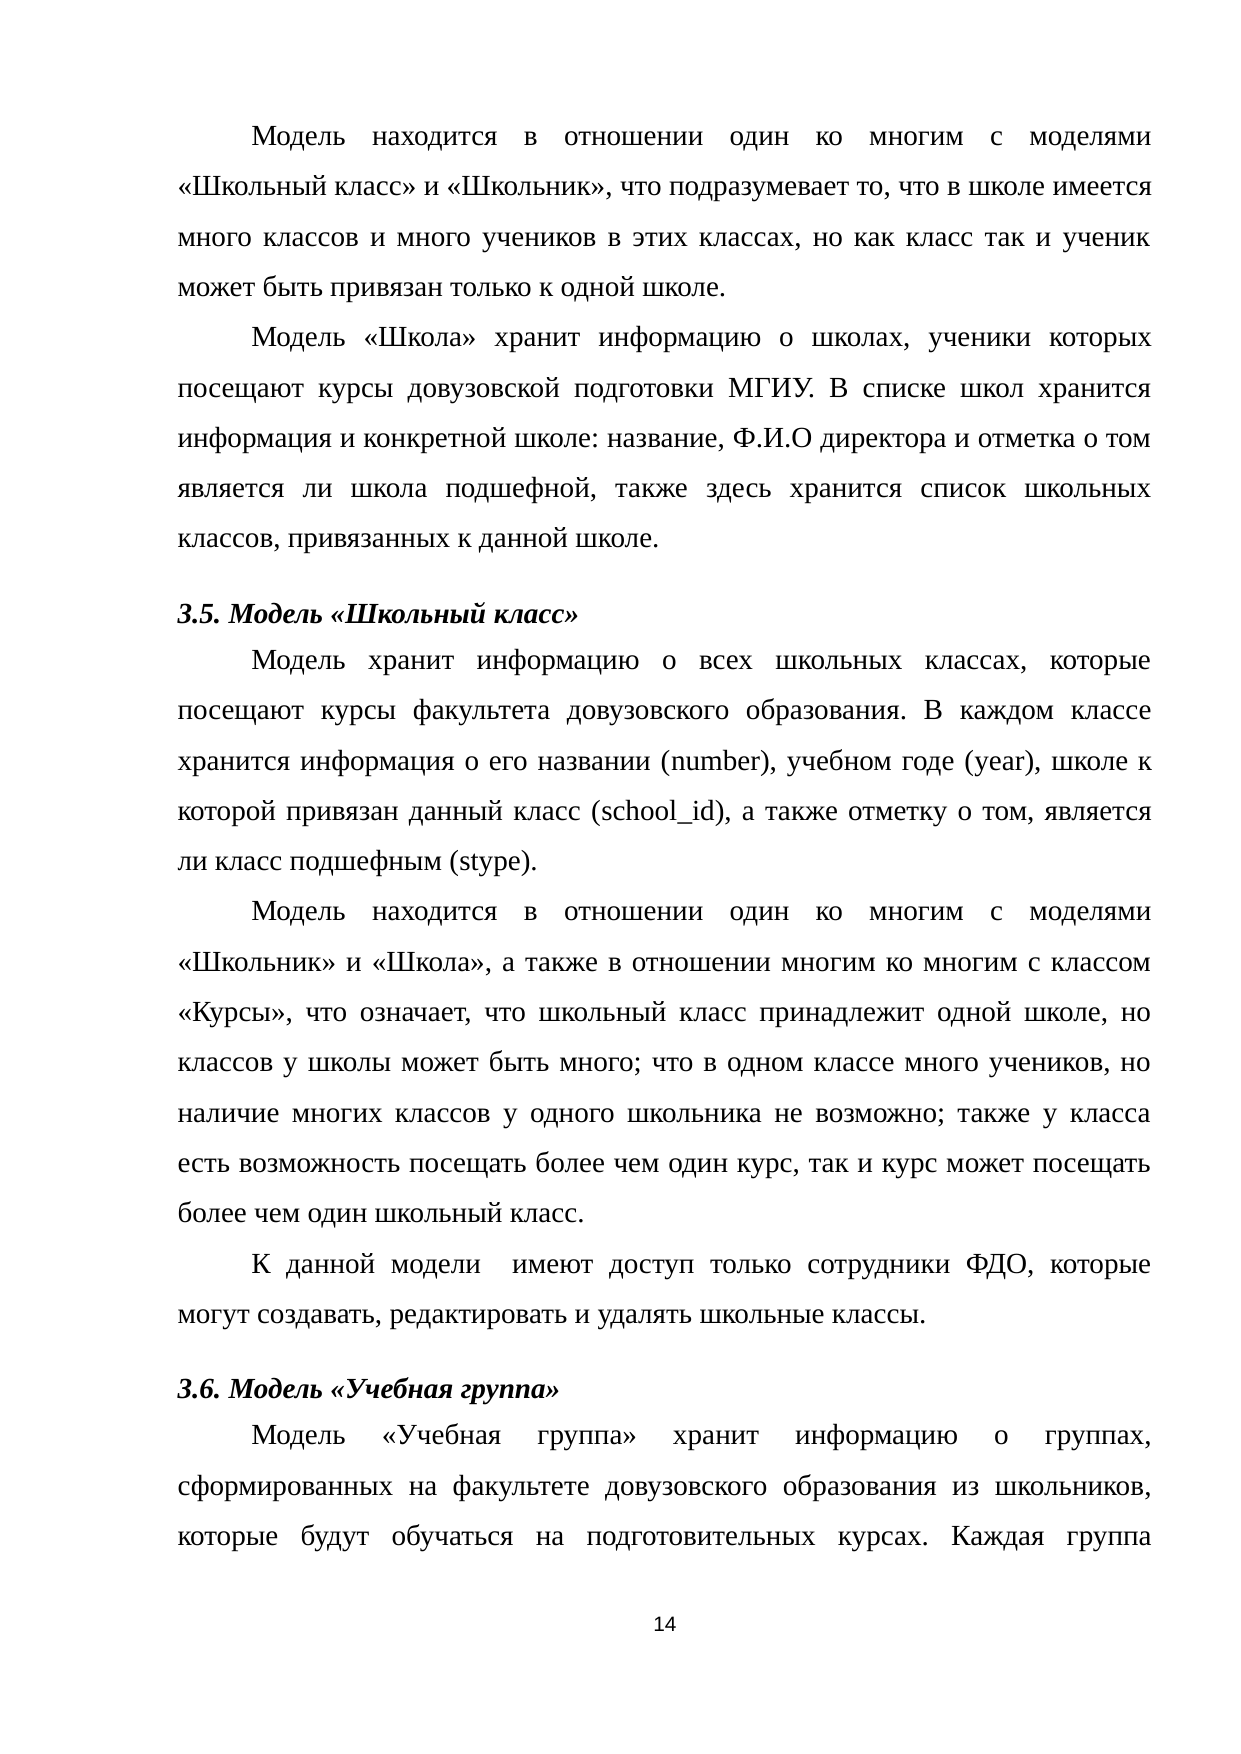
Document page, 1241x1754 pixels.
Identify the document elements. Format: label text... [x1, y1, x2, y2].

text Модель «Учебная группа» хранит информацию о группах, сформированных на факультете довузовского образования из школьников, которые будут обучаться на подготовительных курсах. Каждая группа [177, 1417, 1152, 1552]
text Модель находится в отношении один ко многим с моделями «Школьный класс» и «Школьник», что подразумевает то, что в школе имеется много классов и много учеников в этих классах, но как класс так и ученик может быть привязан только к одной школе. [177, 118, 1152, 303]
text Модель «Школа» хранит информацию о школах, ученики которых посещают курсы довузовской подготовки МГИУ. В списке школ хранится информация и конкретной школе: название, Ф.И.О директора и отметка о том является ли школа подшефной, также здесь хранится список школьных классов, привязанных к данной школе. [177, 319, 1152, 554]
subtitle 3.6. Модель «Учебная группа» [177, 1371, 1152, 1405]
text Модель хранит информацию о всех школьных классах, которые посещают курсы факультета довузовского образования. В каждом классе хранится информация о его названии (number), учебном годе (year), школе к которой привязан данный класс (school_id), а также отметку о том, является ли класс подшефным (stype). [177, 642, 1152, 877]
subtitle 3.5. Модель «Школьный класс» [177, 596, 1152, 629]
text К данной модели имеют доступ только сотрудники ФДО, которые могут создавать, редактировать и удалять школьные классы. [177, 1246, 1152, 1329]
text Модель находится в отношении один ко многим с моделями «Школьник» и «Школа», а также в отношении многим ко многим с классом «Курсы», что означает, что школьный класс принадлежит одной школе, но классов у школы может быть много; что в одном классе много учеников, но наличие многих классов у одного школьника не возможно; также у класса есть возможность посещать более чем один курс, так и курс может посещать более чем один школьный класс. [177, 893, 1152, 1229]
